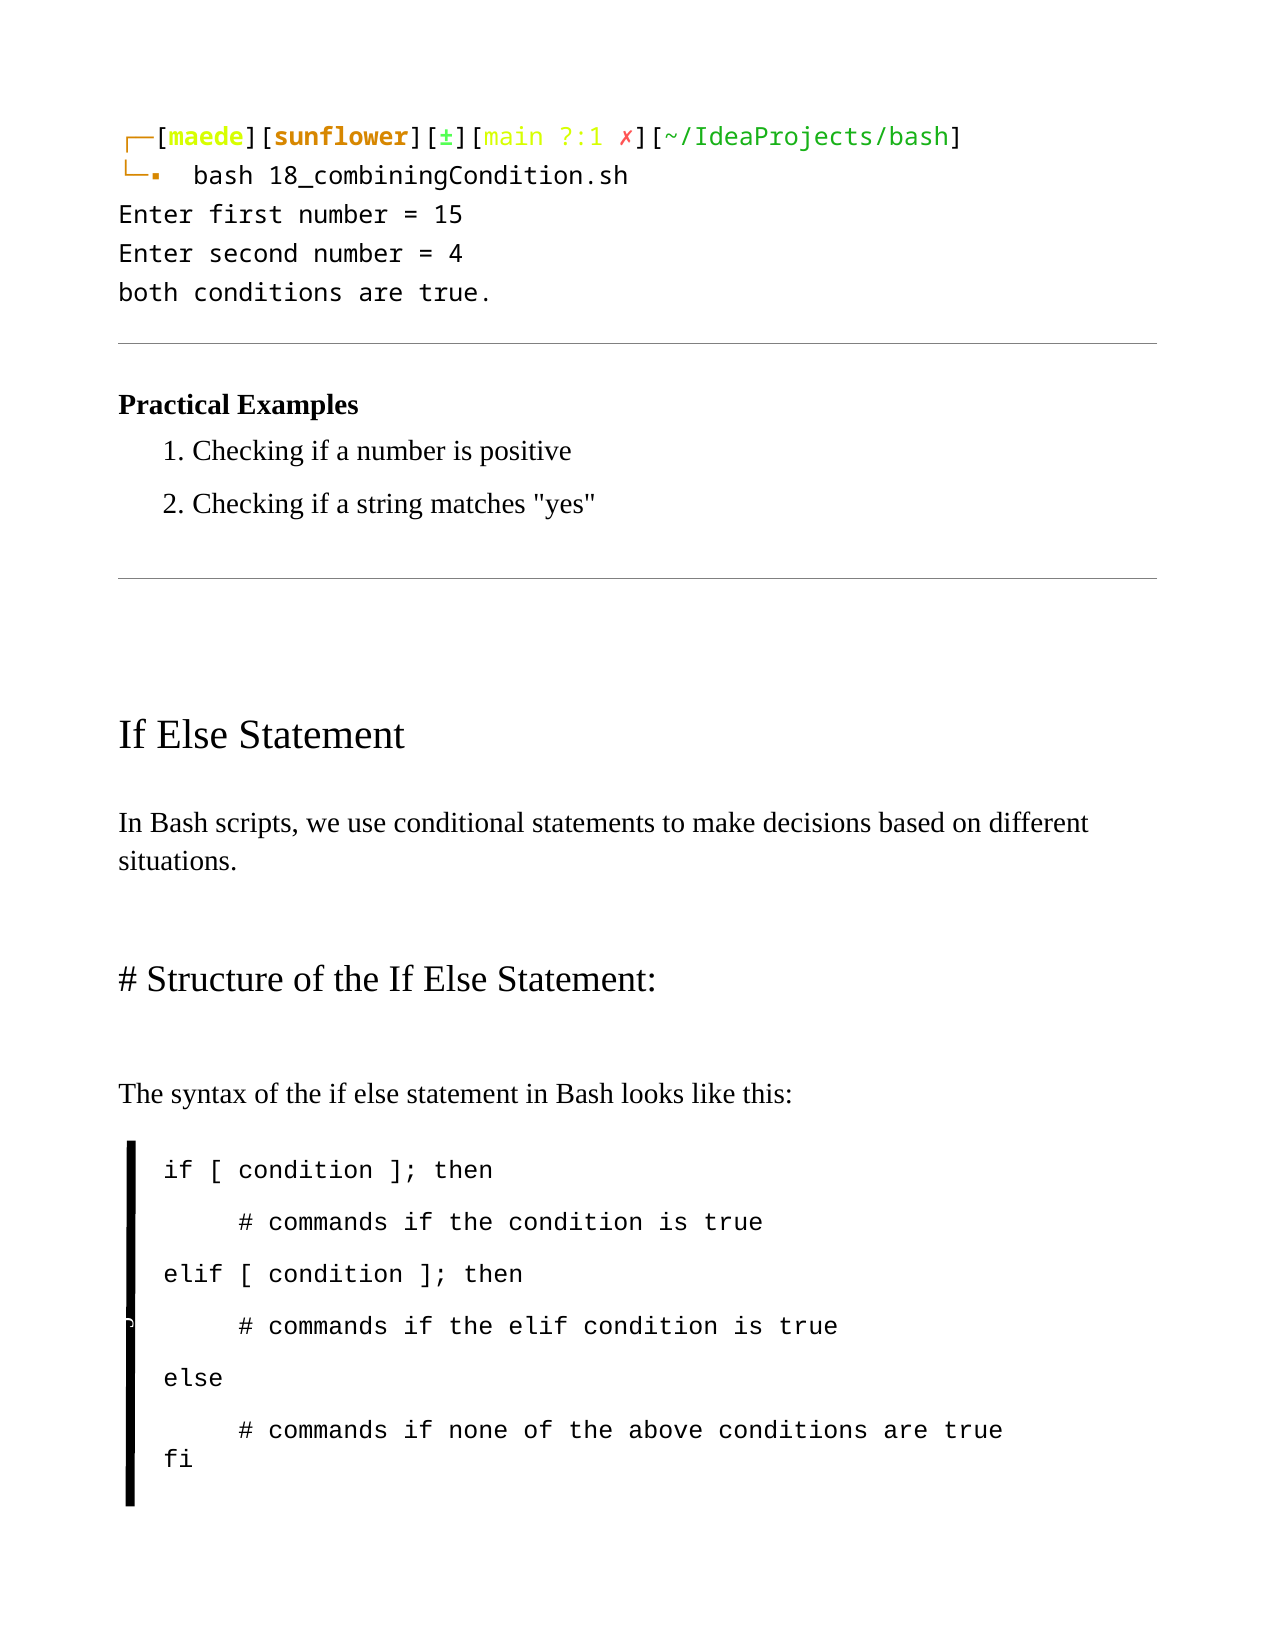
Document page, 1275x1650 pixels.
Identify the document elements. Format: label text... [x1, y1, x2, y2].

text fi [135, 1446, 1157, 1474]
text [118, 1366, 126, 1394]
list Checking if a string matches "yes" [162, 487, 1157, 520]
text If Else Statement [118, 710, 1157, 758]
text ┌─[maede][sunflower][±][main ?:1 ✗][~/IdeaProjects/bash] └─▪ bash 18_combiningCondition.sh Enter first number = 15 Enter second number = 4 both conditions are true. [118, 118, 1157, 309]
subtitle Practical Examples [118, 387, 1157, 421]
text [118, 1446, 125, 1474]
text # commands if the condition is true [136, 1210, 1157, 1238]
text The syntax of the if else statement in Bash looks like this: [118, 1076, 1157, 1110]
list Checking if a number is positive [162, 433, 1157, 467]
text In Bash scripts, we use conditional statements to make decisions based on different situations. [118, 805, 1157, 877]
text elif [ condition ]; then [136, 1262, 1157, 1290]
text else [135, 1366, 1157, 1394]
text if [ condition ]; then [136, 1158, 1157, 1186]
subtitle # Structure of the If Else Statement: [118, 957, 1157, 1000]
text # commands if the elif condition is true [136, 1314, 1157, 1342]
text # commands if none of the above conditions are true [135, 1418, 1157, 1446]
